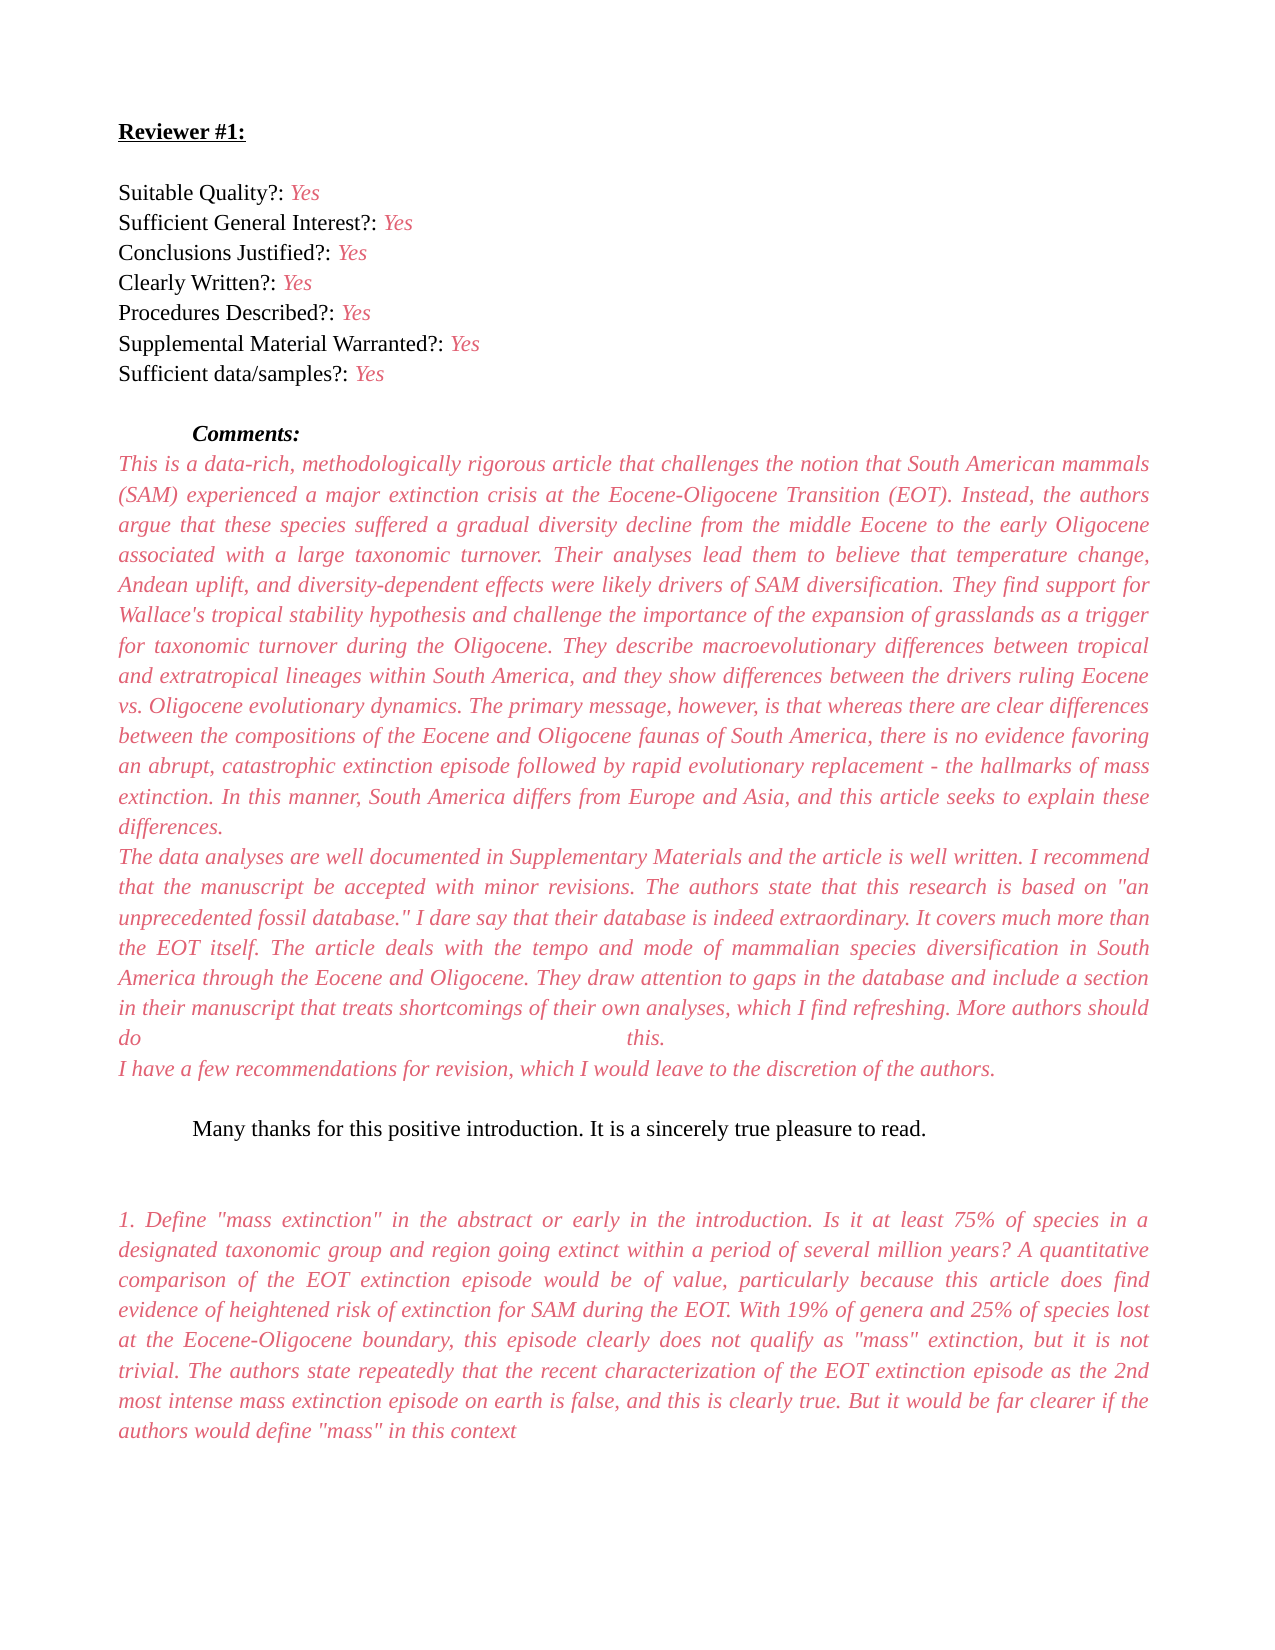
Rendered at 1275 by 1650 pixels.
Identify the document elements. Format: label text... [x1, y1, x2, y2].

text Comments: [118, 420, 1151, 447]
text Many thanks for this positive introduction. It is a sincerely true pleasure to read. [118, 1115, 1151, 1141]
text 1. Define "mass extinction" in the abstract or early in the introduction. Is it at least 75% of species in a designated taxonomic group and region going extinct within a period of several million years? A quantitative comparison of the EOT extinction episode would be of value, particularly because this article does find evidence of heightened risk of extinction for SAM during the EOT. With 19% of genera and 25% of species lost at the Eocene-Oligocene boundary, this episode clearly does not qualify as "mass" extinction, but it is not trivial. The authors state repeatedly that the recent characterization of the EOT extinction episode as the 2nd most intense mass extinction episode on earth is false, and this is clearly true. But it would be far clearer if the authors would define "mass" in this context [118, 1206, 1151, 1443]
text Suitable Quality?: Yes Sufficient General Interest?: Yes Conclusions Justified?: Yes Clearly Written?: Yes Procedures Described?: Yes Supplemental Material Warranted?: Yes Sufficient data/samples?: Yes [118, 178, 1151, 386]
text This is a data-rich, methodologically rigorous article that challenges the notion that South American mammals (SAM) experienced a major extinction crisis at the Eocene-Oligocene Transition (EOT). Instead, the authors argue that these species suffered a gradual diversity decline from the middle Eocene to the early Oligocene associated with a large taxonomic turnover. Their analyses lead them to believe that temperature change, Andean uplift, and diversity-dependent effects were likely drivers of SAM diversification. They find support for Wallace's tropical stability hypothesis and challenge the importance of the expansion of grasslands as a trigger for taxonomic turnover during the Oligocene. They describe macroevolutionary differences between tropical and extratropical lineages within South America, and they show differences between the drivers ruling Eocene vs. Oligocene evolutionary dynamics. The primary message, however, is that whereas there are clear differences between the compositions of the Eocene and Oligocene faunas of South America, there is no evidence favoring an abrupt, catastrophic extinction episode followed by rapid evolutionary replacement - the hallmarks of mass extinction. In this manner, South America differs from Europe and Asia, and this article seeks to explain these differences. The data analyses are well documented in Supplementary Materials and the article is well written. I recommend that the manuscript be accepted with minor revisions. The authors state that this research is based on "an unprecedented fossil database." I dare say that their database is indeed extraordinary. It covers much more than the EOT itself. The article deals with the tempo and mode of mammalian species diversification in South America through the Eocene and Oligocene. They draw attention to gaps in the database and include a section in their manuscript that treats shortcomings of their own analyses, which I find refreshing. More authors should do this. I have a few recommendations for revision, which I would leave to the discretion of the authors. [118, 450, 1151, 1081]
text Reviewer #1: [118, 118, 1151, 144]
